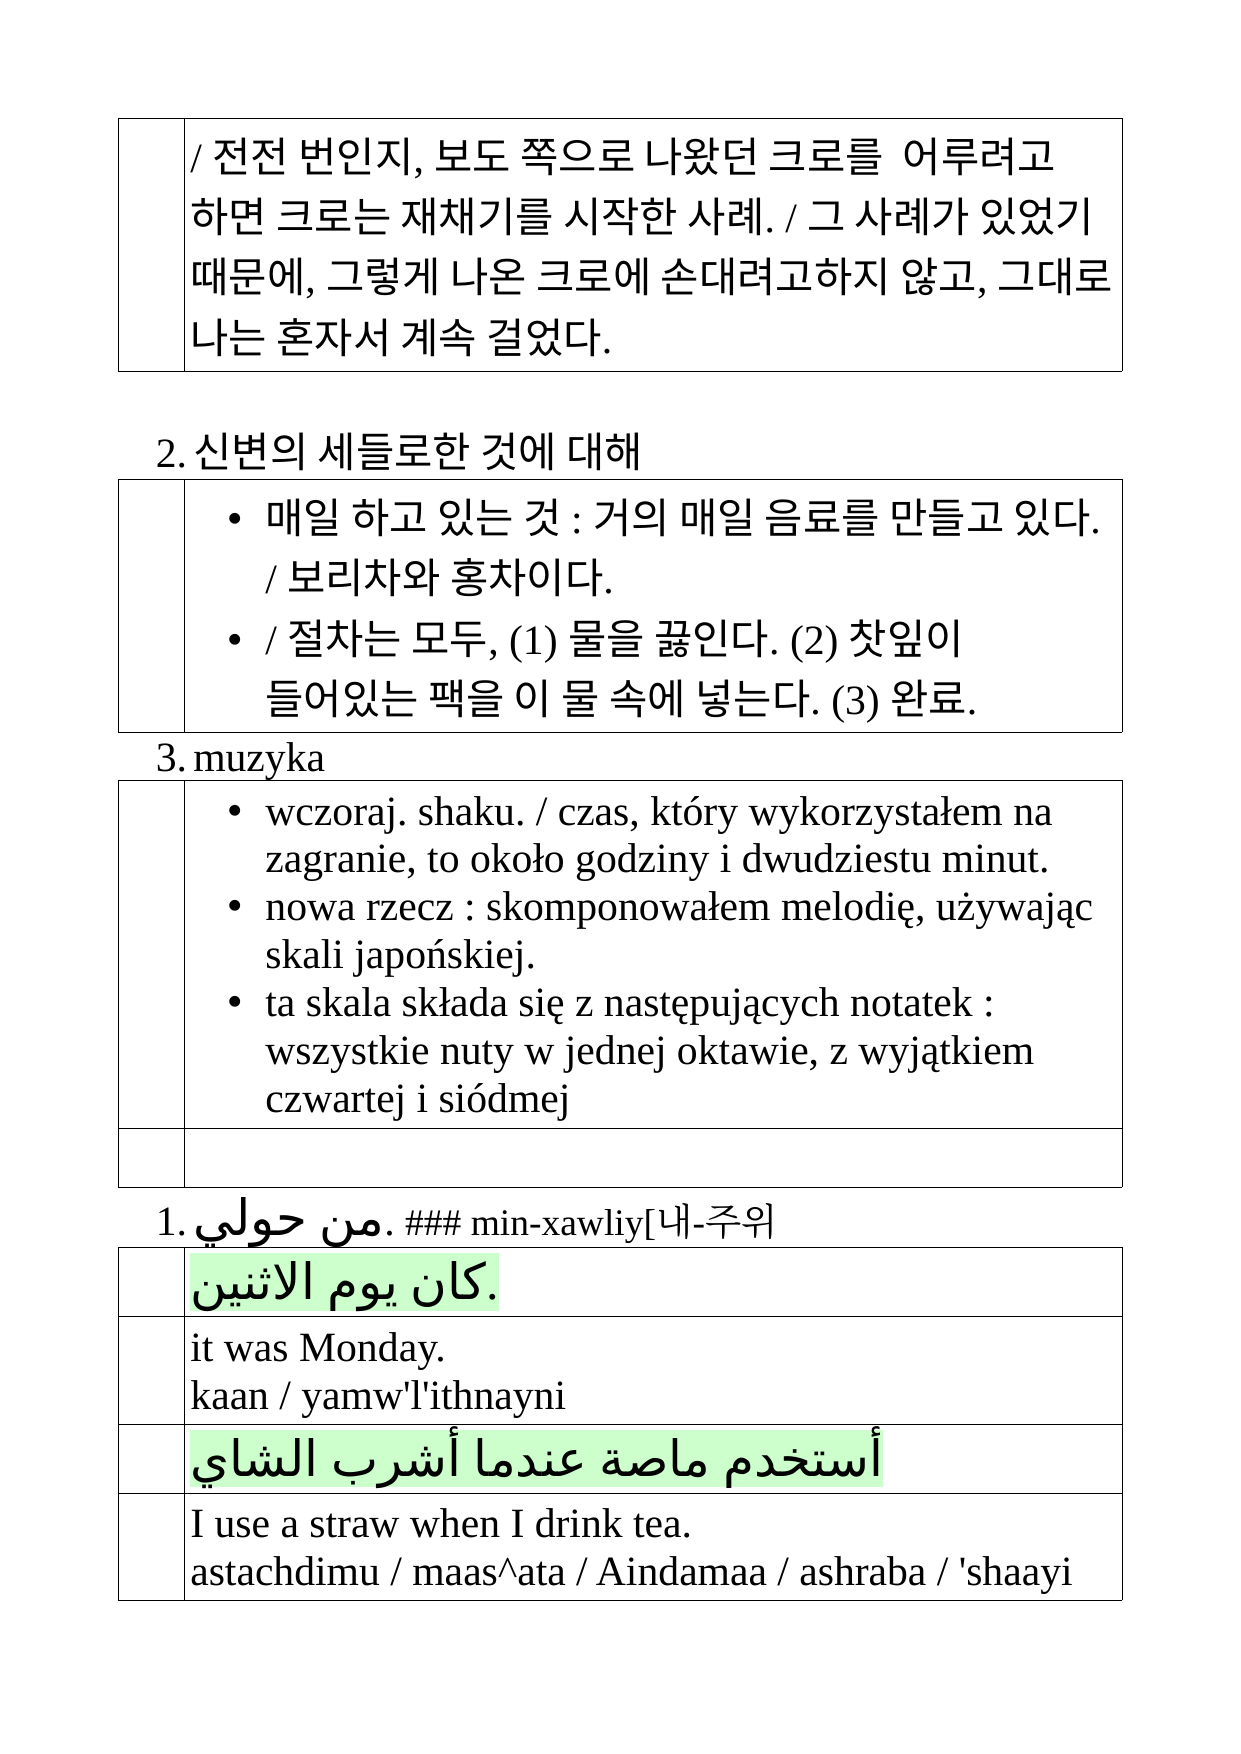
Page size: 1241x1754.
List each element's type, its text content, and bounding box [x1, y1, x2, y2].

table_cell [119, 1494, 184, 1600]
table_header / 전전 번인지, 보도 쪽으로 나왔던 크로를 어루려고 하면 크로는 재채기를 시작한 사례. / 그 사례가 있었기 때문에, 그렇게 나온 크로에 손대려고하지 않고, 그대로 나는 혼자서 계속 걸었다. [185, 119, 1122, 371]
list 신변의 세들로한 것에 대해 [156, 419, 1122, 479]
list muzyka [156, 733, 1122, 780]
table_header 매일 하고 있는 것 : 거의 매일 음료를 만들고 있다. / 보리차와 홍차이다. / 절차는 모두, (1) 물을 끓인다. (2) 찻잎이 들어있는 팩을 이 물 속에 넣는다. (3) 완료. [185, 480, 1122, 732]
table_cell [119, 1317, 184, 1424]
table_header [119, 1248, 184, 1316]
table_cell I use a straw when I drink tea. astachdimu / maas^ata / Aindamaa / ashraba / 'shaayi [185, 1494, 1122, 1600]
table_header [119, 480, 184, 732]
table_header [119, 781, 184, 1127]
table_header wczoraj. shaku. / czas, który wykorzystałem na zagranie, to około godziny i dwudziestu minut. nowa rzecz : skomponowałem melodię, używając skali japońskiej. ta skala składa się z następujących notatek : wszystkie nuty w jednej oktawie, z wyjątkiem czwartej i siódmej [185, 781, 1122, 1127]
table_header [119, 119, 184, 371]
table_cell أستخدم ماصة عندما أشرب الشاي [185, 1425, 1122, 1493]
table_header كان يوم الاثنين. [185, 1248, 1122, 1316]
table_cell it was Monday. kaan / yamw'l'ithnayni [185, 1317, 1122, 1424]
list من حولي. ### min-xawliy[내-주위 [156, 1188, 1122, 1247]
table_cell [119, 1129, 184, 1187]
table_cell [119, 1425, 184, 1493]
table_cell [185, 1129, 1122, 1187]
